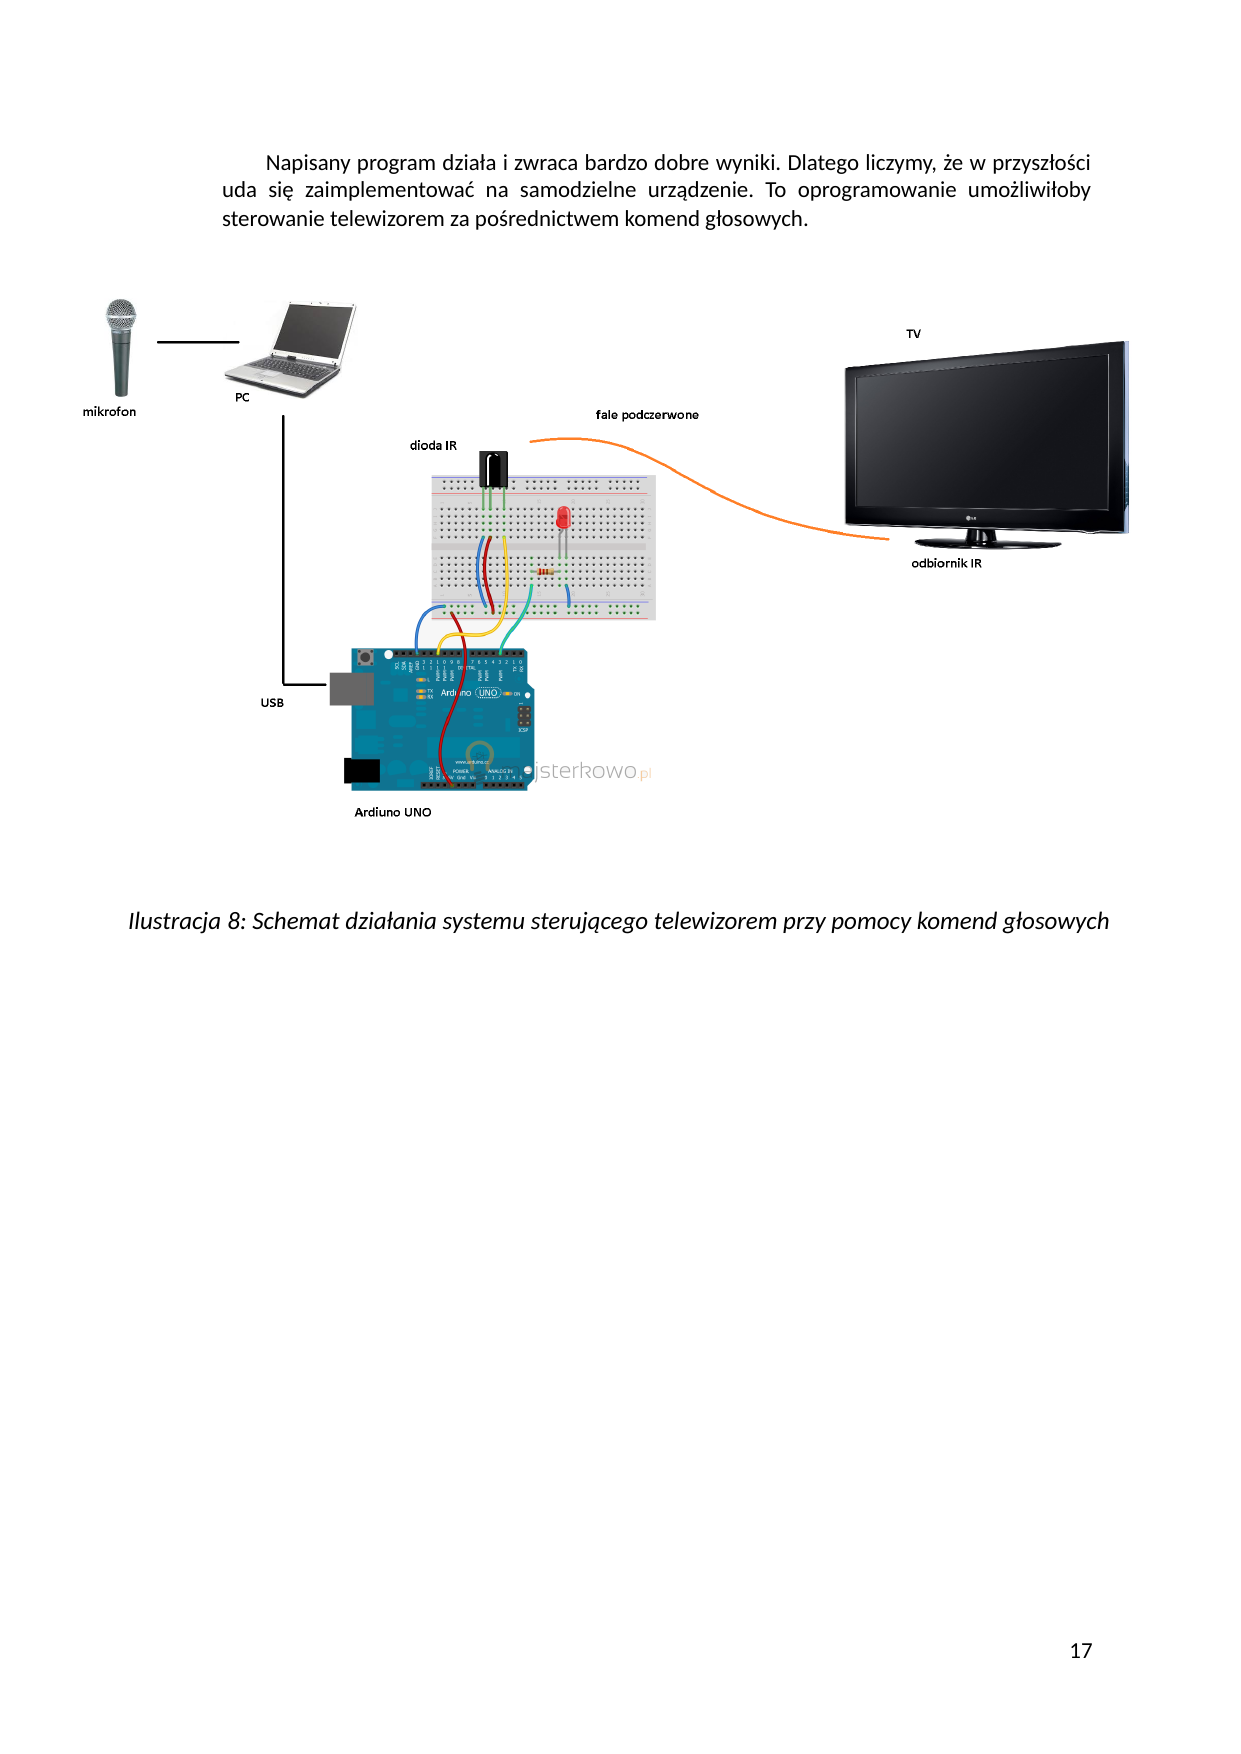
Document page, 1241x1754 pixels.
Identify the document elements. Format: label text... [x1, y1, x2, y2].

text Napisany program działa i zwraca bardzo dobre wyniki. Dlatego liczymy, że w przyszłości uda się zaimplementować na samodzielne urządzenie. To oprogramowanie umożliwiłoby sterowanie telewizorem za pośrednictwem komend głosowych. [222, 148, 1092, 232]
picture [59, 243, 1181, 863]
list Ilustracja 8: Schemat działania systemu sterującego telewizorem przy pomocy komend głosowych [60, 905, 1181, 936]
